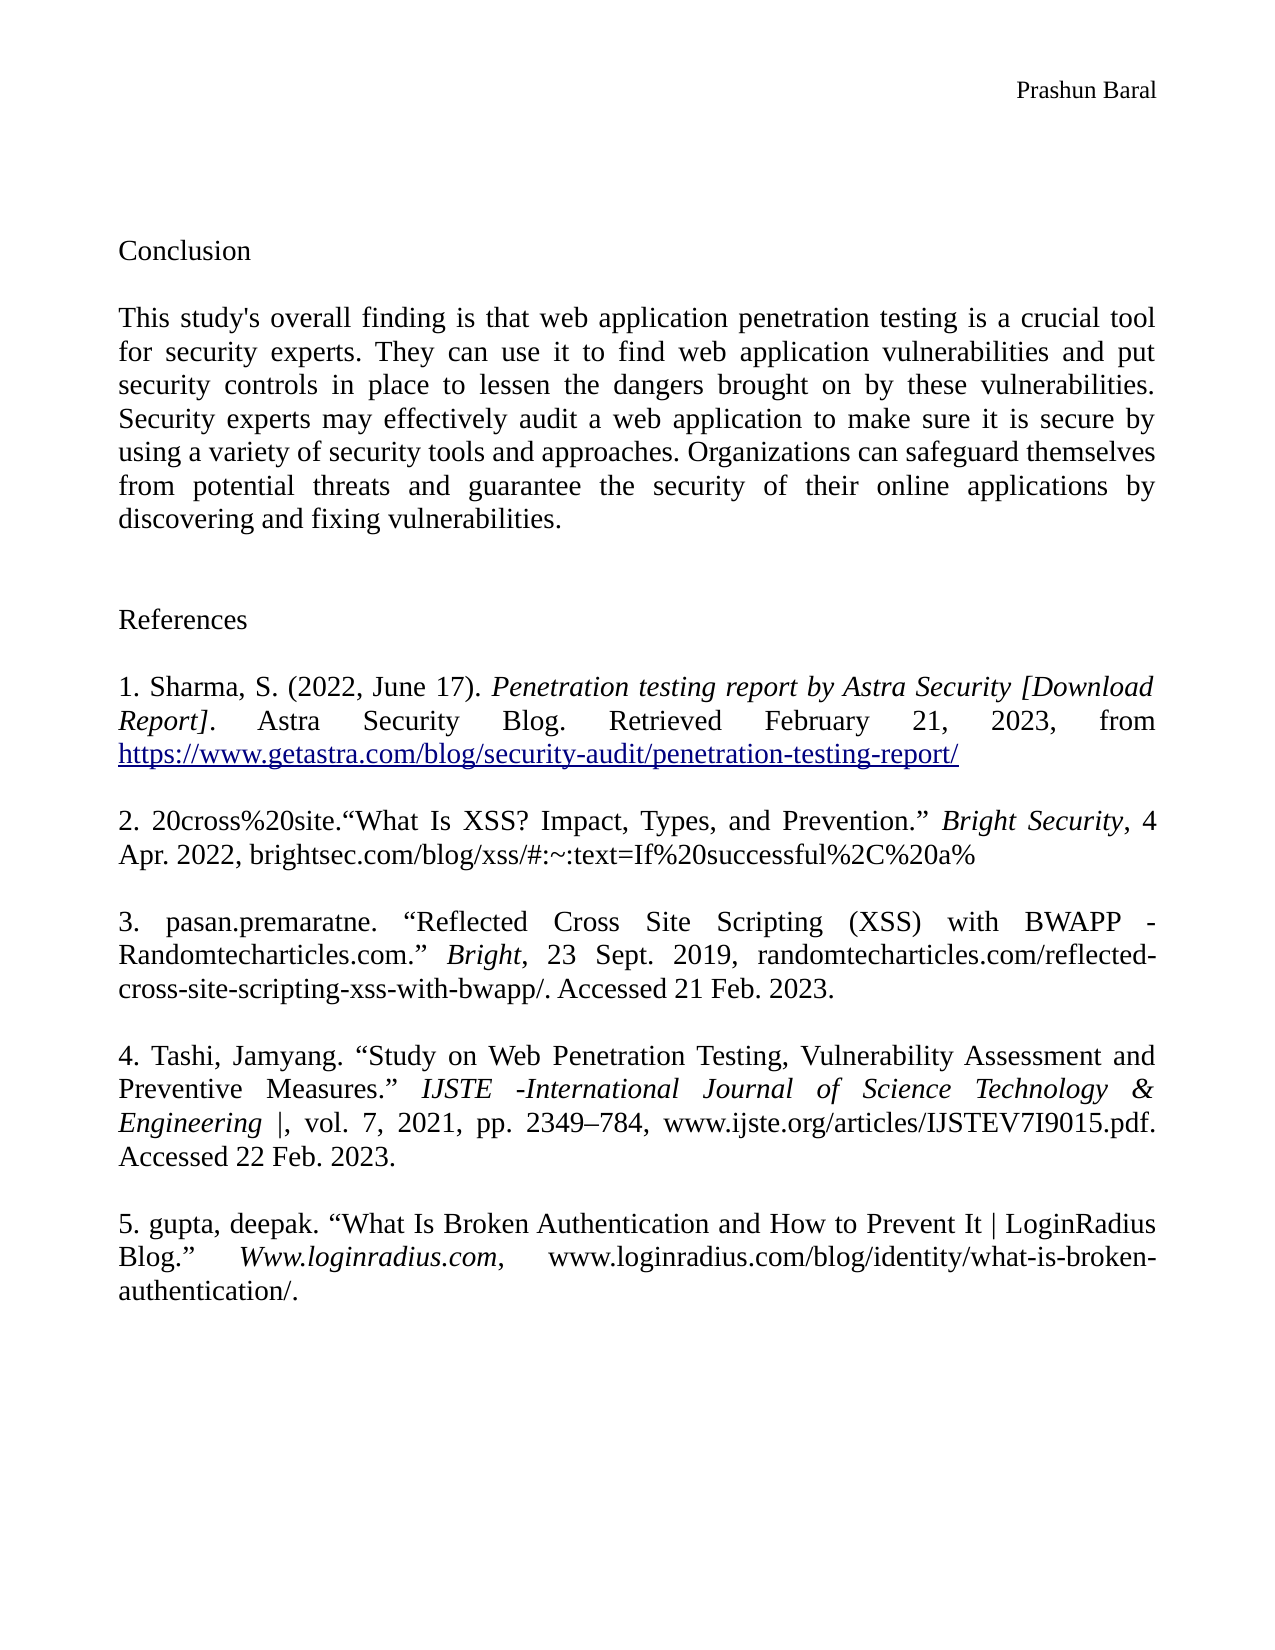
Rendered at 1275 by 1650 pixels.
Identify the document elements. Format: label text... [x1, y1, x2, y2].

text 4. Tashi, Jamyang. “Study on Web Penetration Testing, Vulnerability Assessment and Preventive Measures.” IJSTE -International Journal of Science Technology & Engineering |, vol. 7, 2021, pp. 2349–784, www.ijste.org/articles/IJSTEV7I9015.pdf. Accessed 22 Feb. 2023. [118, 1038, 1157, 1172]
text This study's overall finding is that web application penetration testing is a crucial tool for security experts. They can use it to find web application vulnerabilities and put security controls in place to lessen the dangers brought on by these vulnerabilities. Security experts may effectively audit a web application to make sure it is secure by using a variety of security tools and approaches. Organizations can safeguard themselves from potential threats and guarantee the security of their online applications by discovering and fixing vulnerabilities. [118, 300, 1157, 535]
text 2. 20cross%20site.“What Is XSS? Impact, Types, and Prevention.” Bright Security, 4 Apr. 2022, brightsec.com/blog/xss/#:~:text=If%20successful%2C%20a% [118, 803, 1157, 870]
text 3. pasan.premaratne. “Reflected Cross Site Scripting (XSS) with BWAPP - Randomtecharticles.com.” Bright, 23 Sept. 2019, randomtecharticles.com/reflected-cross-site-scripting-xss-with-bwapp/. Accessed 21 Feb. 2023. [118, 904, 1157, 1004]
text References [118, 602, 1157, 636]
text Conclusion [118, 233, 1157, 267]
text 5. gupta, deepak. “What Is Broken Authentication and How to Prevent It | LoginRadius Blog.” Www.loginradius.com, www.loginradius.com/blog/identity/what-is-broken-authentication/. [118, 1206, 1157, 1306]
text 1. Sharma, S. (2022, June 17). Penetration testing report by Astra Security [Download Report]. Astra Security Blog. Retrieved February 21, 2023, from https://www.getastra.com/blog/security-audit/penetration-testing-report/ [118, 669, 1157, 770]
